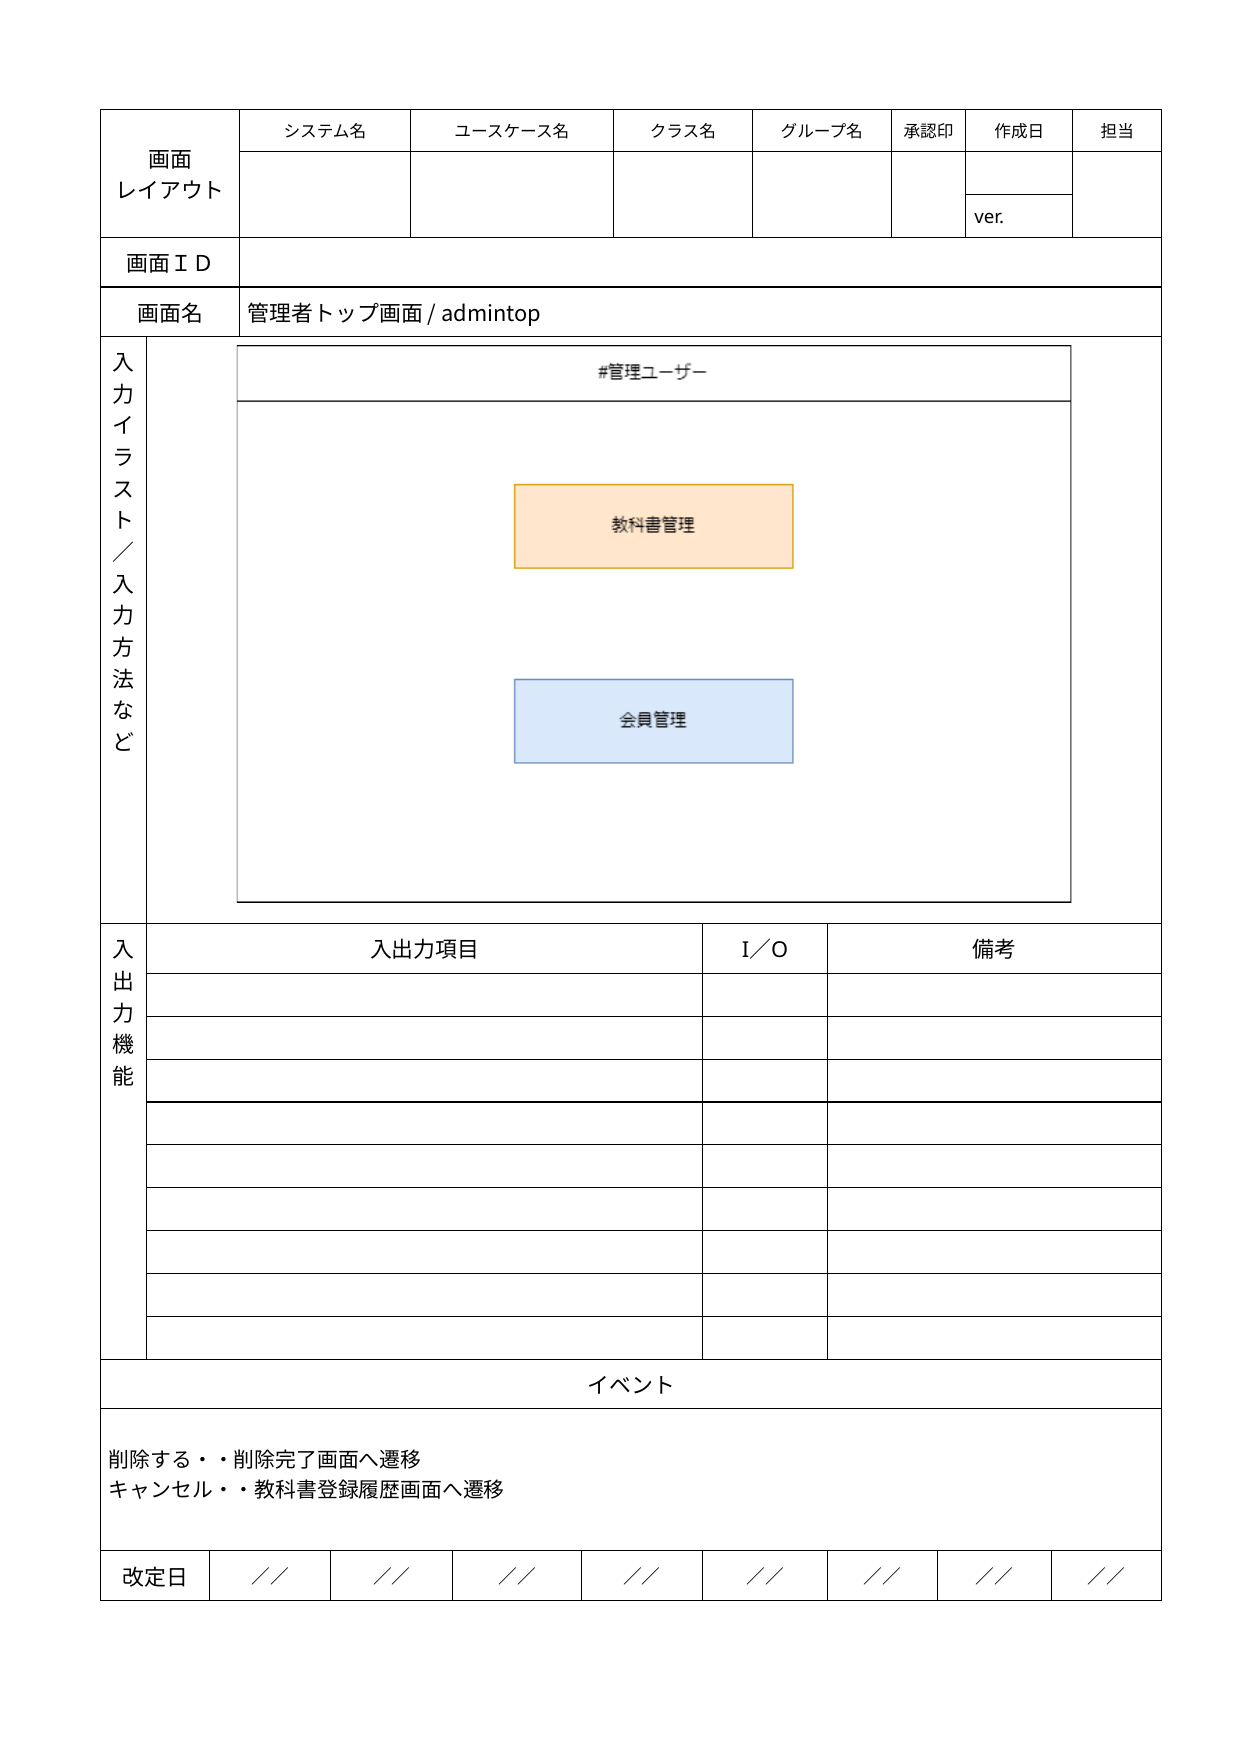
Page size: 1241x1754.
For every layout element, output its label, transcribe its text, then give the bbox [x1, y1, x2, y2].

table_cell [147, 1103, 702, 1144]
table_cell 入出力項目 [147, 924, 702, 973]
table_header 承認印 [892, 110, 965, 151]
table_header ユースケース名 [411, 110, 613, 151]
table_cell 入出力機能 [101, 924, 146, 1359]
table_cell 管理者トップ画面 / admintop [240, 288, 1161, 336]
table_cell [892, 152, 965, 237]
table_cell [828, 1060, 1161, 1101]
table_cell イベント [101, 1360, 1161, 1408]
table_cell ／／ [453, 1551, 581, 1599]
table_cell ／／ [828, 1551, 937, 1599]
table_cell [703, 1274, 827, 1316]
table_cell [753, 152, 891, 237]
table_cell [703, 974, 827, 1016]
table_cell [147, 974, 702, 1016]
table_cell [240, 152, 410, 237]
table_cell [966, 152, 1072, 194]
table_cell ／／ [210, 1551, 330, 1599]
table_cell [147, 1060, 702, 1101]
table_cell [703, 1060, 827, 1101]
table_cell ／／ [1052, 1551, 1161, 1599]
table_cell [828, 1274, 1161, 1316]
table_header 担当 [1073, 110, 1161, 151]
table_cell [147, 1188, 702, 1230]
table_cell 入力イラスト／入力方法など [101, 337, 146, 923]
table_cell [828, 1188, 1161, 1230]
table_cell [240, 238, 1161, 286]
table_cell [703, 1317, 827, 1359]
table_cell [828, 1017, 1161, 1058]
table_header 画面 レイアウト [101, 110, 239, 237]
table_cell [703, 1188, 827, 1230]
table_cell [614, 152, 752, 237]
table_cell 画面ＩＤ [101, 238, 239, 286]
table_cell 削除する・・削除完了画面へ遷移 キャンセル・・教科書登録履歴画面へ遷移 [101, 1409, 1161, 1550]
table_cell ／／ [938, 1551, 1051, 1599]
table_cell [703, 1231, 827, 1273]
table_cell I／O [703, 924, 827, 973]
table_cell [147, 337, 1161, 923]
table_cell [703, 1145, 827, 1187]
table_cell 改定日 [101, 1551, 209, 1599]
table_header クラス名 [614, 110, 752, 151]
picture [236, 345, 1072, 903]
table_cell [703, 1103, 827, 1144]
table_cell ／／ [703, 1551, 827, 1599]
table_cell [828, 1231, 1161, 1273]
table_header 作成日 [966, 110, 1072, 151]
table_cell ／／ [331, 1551, 452, 1599]
table_cell [411, 152, 613, 237]
table_cell [703, 1017, 827, 1058]
table_cell [828, 974, 1161, 1016]
table_cell 画面名 [101, 288, 239, 336]
table_cell [147, 1231, 702, 1273]
table_cell [828, 1317, 1161, 1359]
table_cell 備考 [828, 924, 1161, 973]
table_cell ／／ [582, 1551, 702, 1599]
table_cell [1073, 152, 1161, 237]
table_cell [147, 1274, 702, 1316]
table_cell [147, 1017, 702, 1058]
table_header グループ名 [753, 110, 891, 151]
table_cell [147, 1145, 702, 1187]
table_header システム名 [240, 110, 410, 151]
table_cell [828, 1145, 1161, 1187]
table_cell ver. [966, 195, 1072, 237]
table_cell [828, 1103, 1161, 1144]
table_cell [147, 1317, 702, 1359]
